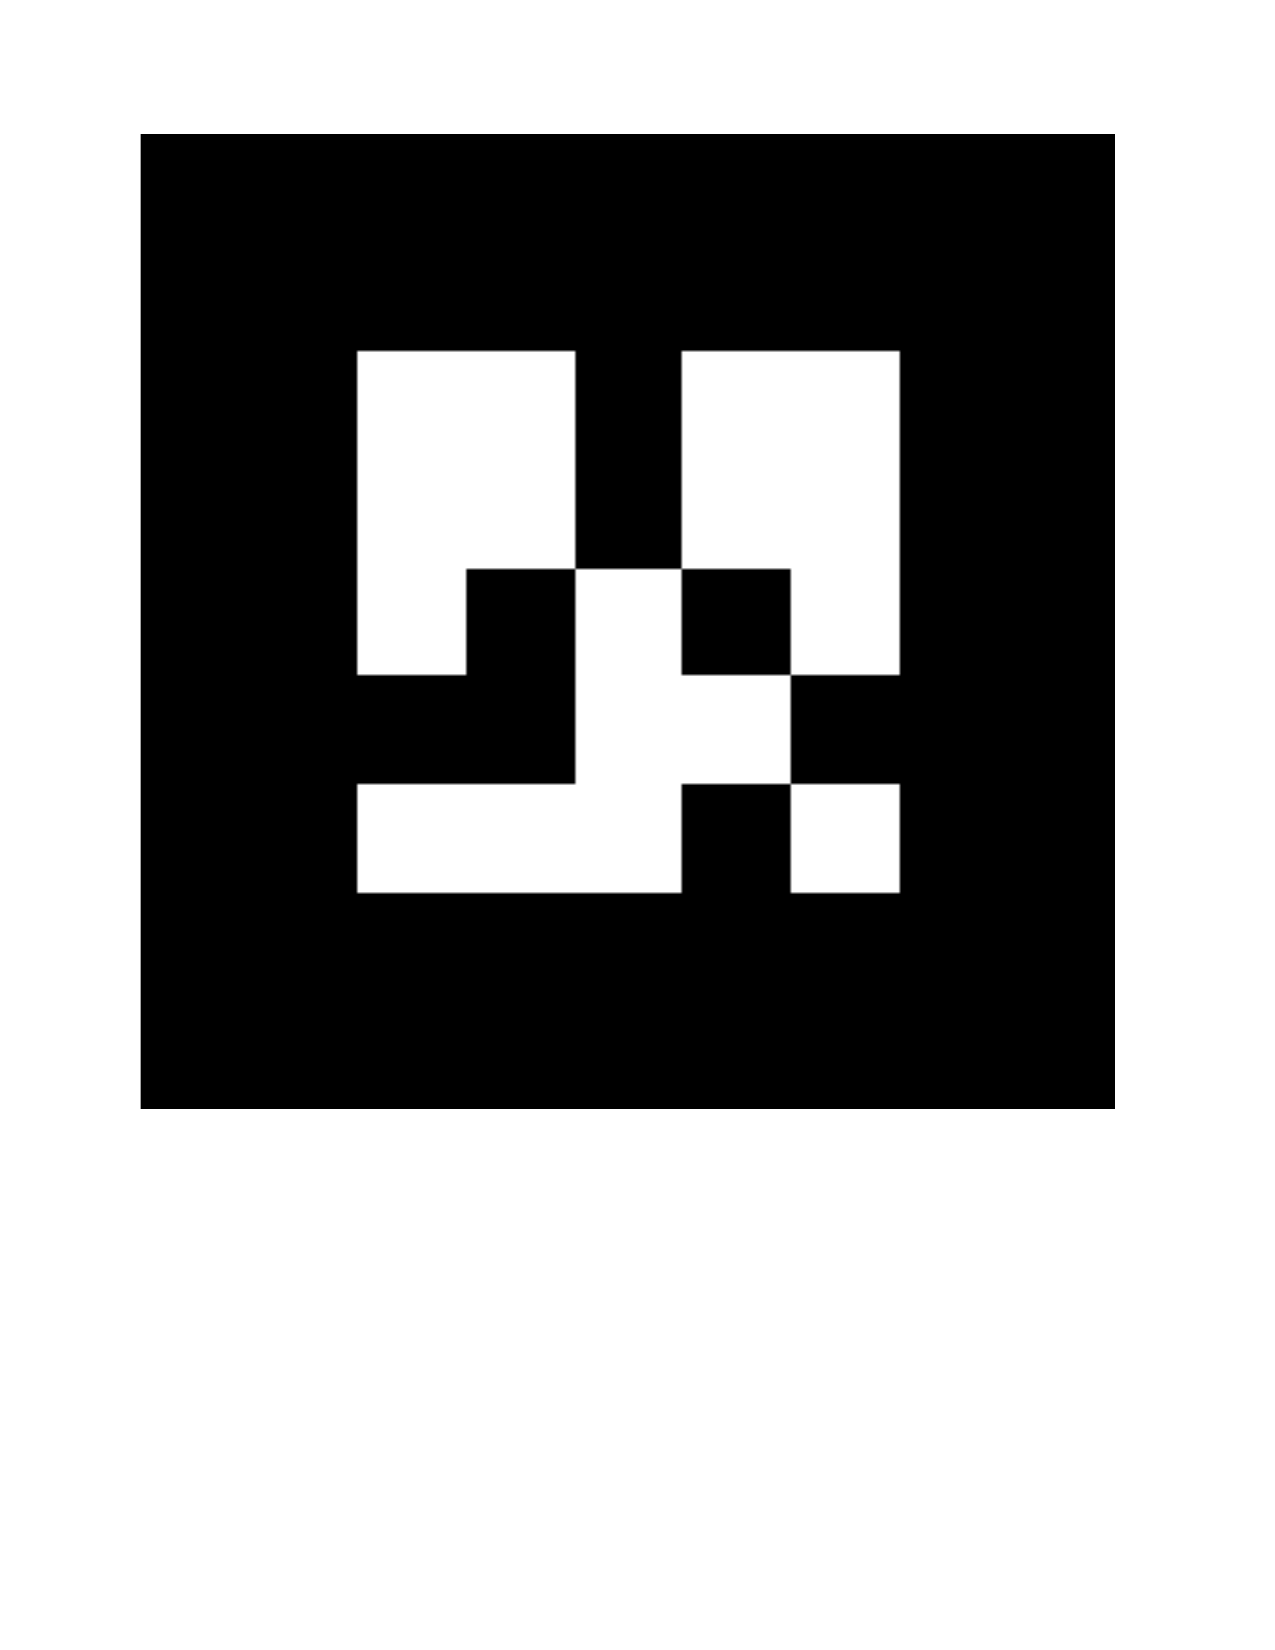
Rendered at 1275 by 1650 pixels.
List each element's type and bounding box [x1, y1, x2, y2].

picture [140, 134, 1115, 1109]
